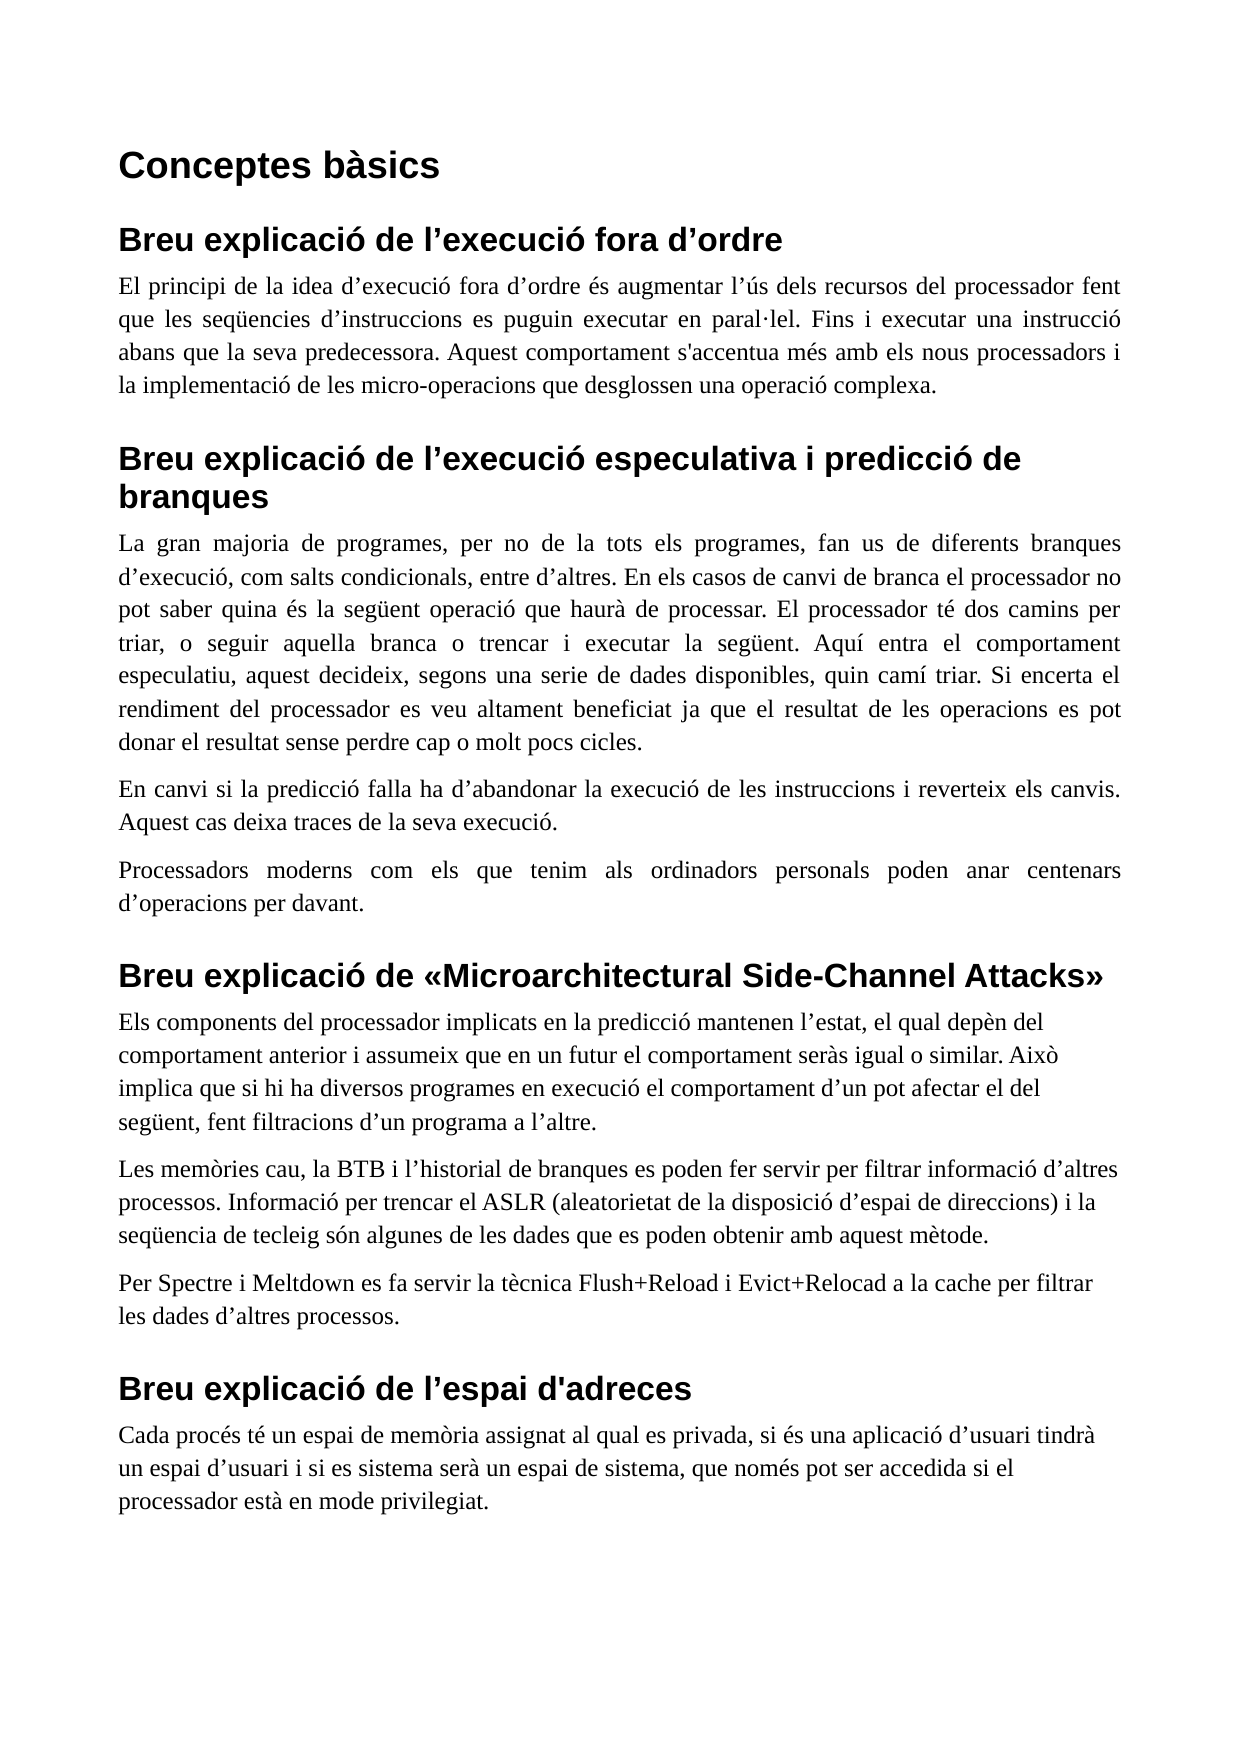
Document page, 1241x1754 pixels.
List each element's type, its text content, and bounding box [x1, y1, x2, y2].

text Cada procés té un espai de memòria assignat al qual es privada, si és una aplicació d’usuari tindrà un espai d’usuari i si es sistema serà un espai de sistema, que només pot ser accedida si el processador està en mode privilegiat. [118, 1420, 1122, 1515]
text Per Spectre i Meltdown es fa servir la tècnica Flush+Reload i Evict+Relocad a la cache per filtrar les dades d’altres processos. [118, 1268, 1122, 1329]
subtitle Breu explicació de «Microarchitectural Side-Channel Attacks» [118, 956, 1122, 995]
text Les memòries cau, la BTB i l’historial de branques es poden fer servir per filtrar informació d’altres processos. Informació per trencar el ASLR (aleatorietat de la disposició d’espai de direccions) i la seqüencia de tecleig són algunes de les dades que es poden obtenir amb aquest mètode. [118, 1154, 1122, 1249]
text El principi de la idea d’execució fora d’ordre és augmentar l’ús dels recursos del processador fent que les seqüencies d’instruccions es puguin executar en paral·lel. Fins i executar una instrucció abans que la seva predecessora. Aquest comportament s'accentua més amb els nous processadors i la implementació de les micro-operacions que desglossen una operació complexa. [118, 271, 1122, 399]
subtitle Breu explicació de l’execució fora d’ordre [118, 220, 1122, 259]
text En canvi si la predicció falla ha d’abandonar la execució de les instruccions i reverteix els canvis. Aquest cas deixa traces de la seva execució. [118, 774, 1122, 836]
subtitle Breu explicació de l’execució especulativa i predicció de branques [118, 439, 1122, 516]
subtitle Conceptes bàsics [118, 143, 1122, 187]
subtitle Breu explicació de l’espai d'adreces [118, 1369, 1122, 1408]
text Els components del processador implicats en la predicció mantenen l’estat, el qual depèn del comportament anterior i assumeix que en un futur el comportament seràs igual o similar. Això implica que si hi ha diversos programes en execució el comportament d’un pot afectar el del següent, fent filtracions d’un programa a l’altre. [118, 1007, 1122, 1135]
text La gran majoria de programes, per no de la tots els programes, fan us de diferents branques d’execució, com salts condicionals, entre d’altres. En els casos de canvi de branca el processador no pot saber quina és la següent operació que haurà de processar. El processador té dos camins per triar, o seguir aquella branca o trencar i executar la següent. Aquí entra el comportament especulatiu, aquest decideix, segons una serie de dades disponibles, quin camí triar. Si encerta el rendiment del processador es veu altament beneficiat ja que el resultat de les operacions es pot donar el resultat sense perdre cap o molt pocs cicles. [118, 528, 1122, 755]
text Processadors moderns com els que tenim als ordinadors personals poden anar centenars d’operacions per davant. [118, 855, 1122, 917]
